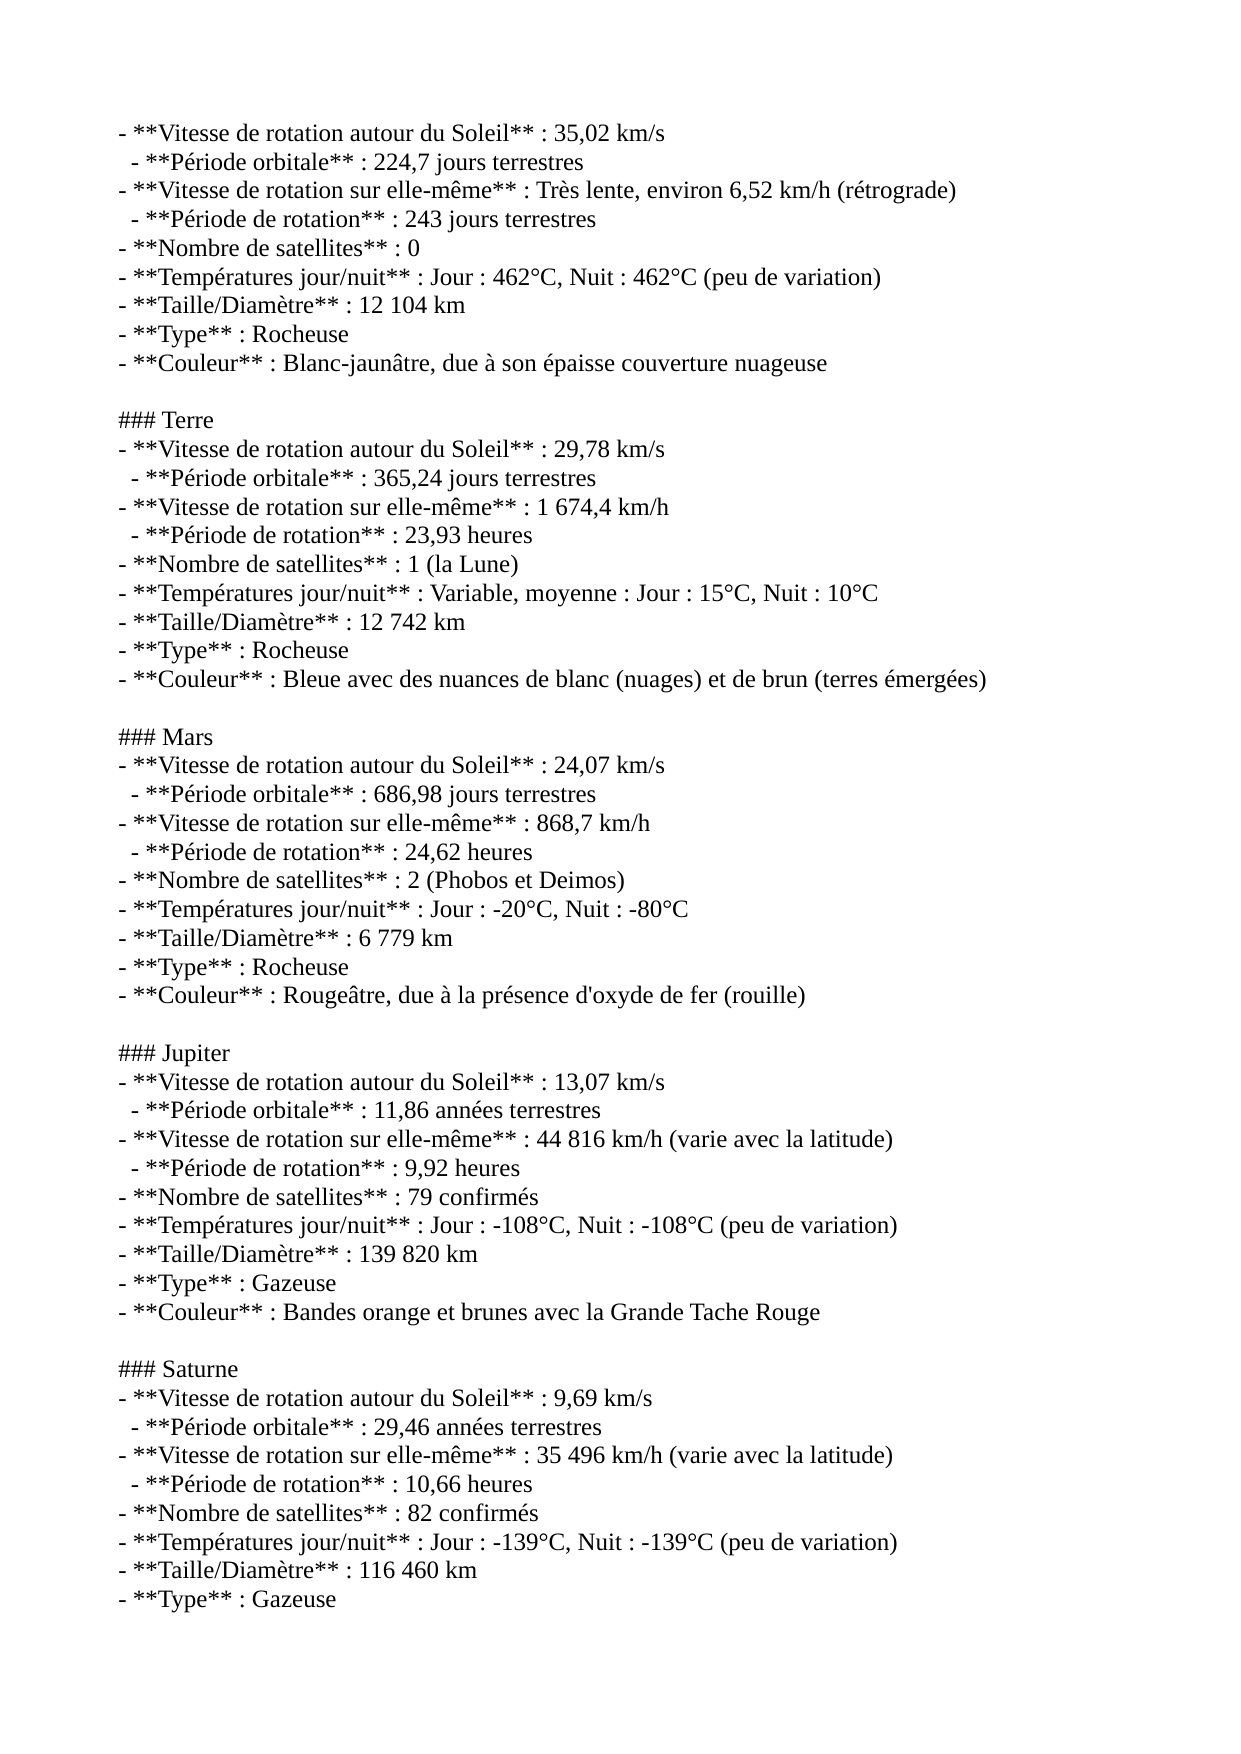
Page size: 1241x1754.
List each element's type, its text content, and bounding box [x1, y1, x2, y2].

text - **Vitesse de rotation autour du Soleil** : 35,02 km/s - **Période orbitale** : 224,7 jours terrestres - **Vitesse de rotation sur elle-même** : Très lente, environ 6,52 km/h (rétrograde) - **Période de rotation** : 243 jours terrestres - **Nombre de satellites** : 0 - **Températures jour/nuit** : Jour : 462°C, Nuit : 462°C (peu de variation) - **Taille/Diamètre** : 12 104 km - **Type** : Rocheuse - **Couleur** : Blanc-jaunâtre, due à son épaisse couverture nuageuse ### Terre - **Vitesse de rotation autour du Soleil** : 29,78 km/s - **Période orbitale** : 365,24 jours terrestres - **Vitesse de rotation sur elle-même** : 1 674,4 km/h - **Période de rotation** : 23,93 heures - **Nombre de satellites** : 1 (la Lune) - **Températures jour/nuit** : Variable, moyenne : Jour : 15°C, Nuit : 10°C - **Taille/Diamètre** : 12 742 km - **Type** : Rocheuse - **Couleur** : Bleue avec des nuances de blanc (nuages) et de brun (terres émergées) ### Mars - **Vitesse de rotation autour du Soleil** : 24,07 km/s - **Période orbitale** : 686,98 jours terrestres - **Vitesse de rotation sur elle-même** : 868,7 km/h - **Période de rotation** : 24,62 heures - **Nombre de satellites** : 2 (Phobos et Deimos) - **Températures jour/nuit** : Jour : -20°C, Nuit : -80°C - **Taille/Diamètre** : 6 779 km - **Type** : Rocheuse - **Couleur** : Rougeâtre, due à la présence d'oxyde de fer (rouille) ### Jupiter - **Vitesse de rotation autour du Soleil** : 13,07 km/s - **Période orbitale** : 11,86 années terrestres - **Vitesse de rotation sur elle-même** : 44 816 km/h (varie avec la latitude) - **Période de rotation** : 9,92 heures - **Nombre de satellites** : 79 confirmés - **Températures jour/nuit** : Jour : -108°C, Nuit : -108°C (peu de variation) - **Taille/Diamètre** : 139 820 km - **Type** : Gazeuse - **Couleur** : Bandes orange et brunes avec la Grande Tache Rouge ### Saturne - **Vitesse de rotation autour du Soleil** : 9,69 km/s - **Période orbitale** : 29,46 années terrestres - **Vitesse de rotation sur elle-même** : 35 496 km/h (varie avec la latitude) - **Période de rotation** : 10,66 heures - **Nombre de satellites** : 82 confirmés - **Températures jour/nuit** : Jour : -139°C, Nuit : -139°C (peu de variation) - **Taille/Diamètre** : 116 460 km - **Type** : Gazeuse [118, 118, 1122, 1613]
